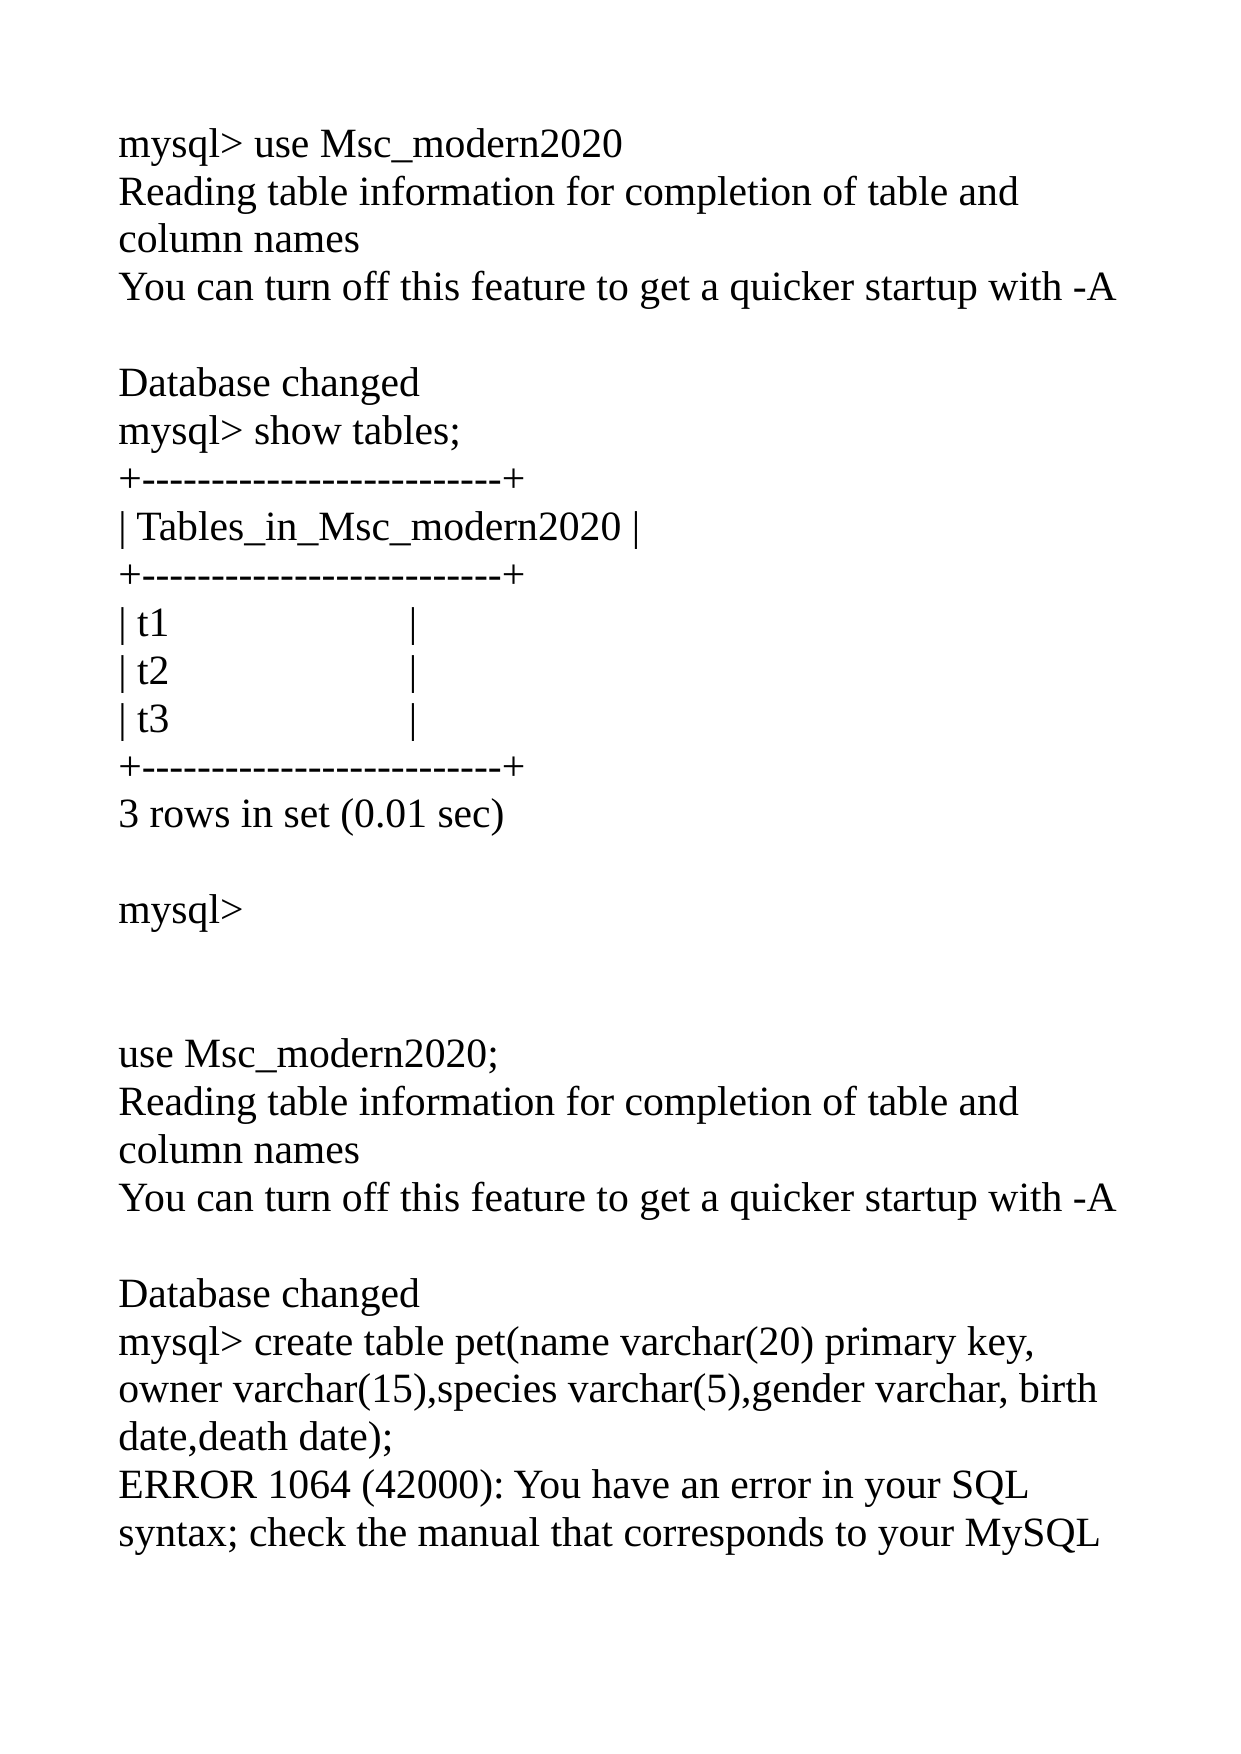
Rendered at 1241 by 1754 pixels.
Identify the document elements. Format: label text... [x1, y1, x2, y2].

text | t1 | [118, 597, 1122, 645]
text You can turn off this feature to get a quicker startup with -A [118, 1172, 1122, 1220]
text | Tables_in_Msc_modern2020 | [118, 501, 1122, 549]
text Reading table information for completion of table and column names [118, 1076, 1122, 1172]
text mysql> create table pet(name varchar(20) primary key, owner varchar(15),species varchar(5),gender varchar, birth date,death date); [118, 1316, 1122, 1460]
text ERROR 1064 (42000): You have an error in your SQL syntax; check the manual that corresponds to your MySQL [118, 1460, 1122, 1556]
text Reading table information for completion of table and column names [118, 166, 1122, 262]
text Database changed [118, 358, 1122, 406]
text mysql> [118, 885, 1122, 933]
text +--------------------------+ [118, 453, 1122, 501]
text | t2 | [118, 645, 1122, 693]
text mysql> show tables; [118, 406, 1122, 453]
text use Msc_modern2020; [118, 1028, 1122, 1076]
text 3 rows in set (0.01 sec) [118, 789, 1122, 837]
text +--------------------------+ [118, 741, 1122, 789]
text You can turn off this feature to get a quicker startup with -A [118, 262, 1122, 310]
text mysql> use Msc_modern2020 [118, 118, 1122, 166]
text | t3 | [118, 693, 1122, 741]
text +--------------------------+ [118, 549, 1122, 597]
text Database changed [118, 1268, 1122, 1316]
